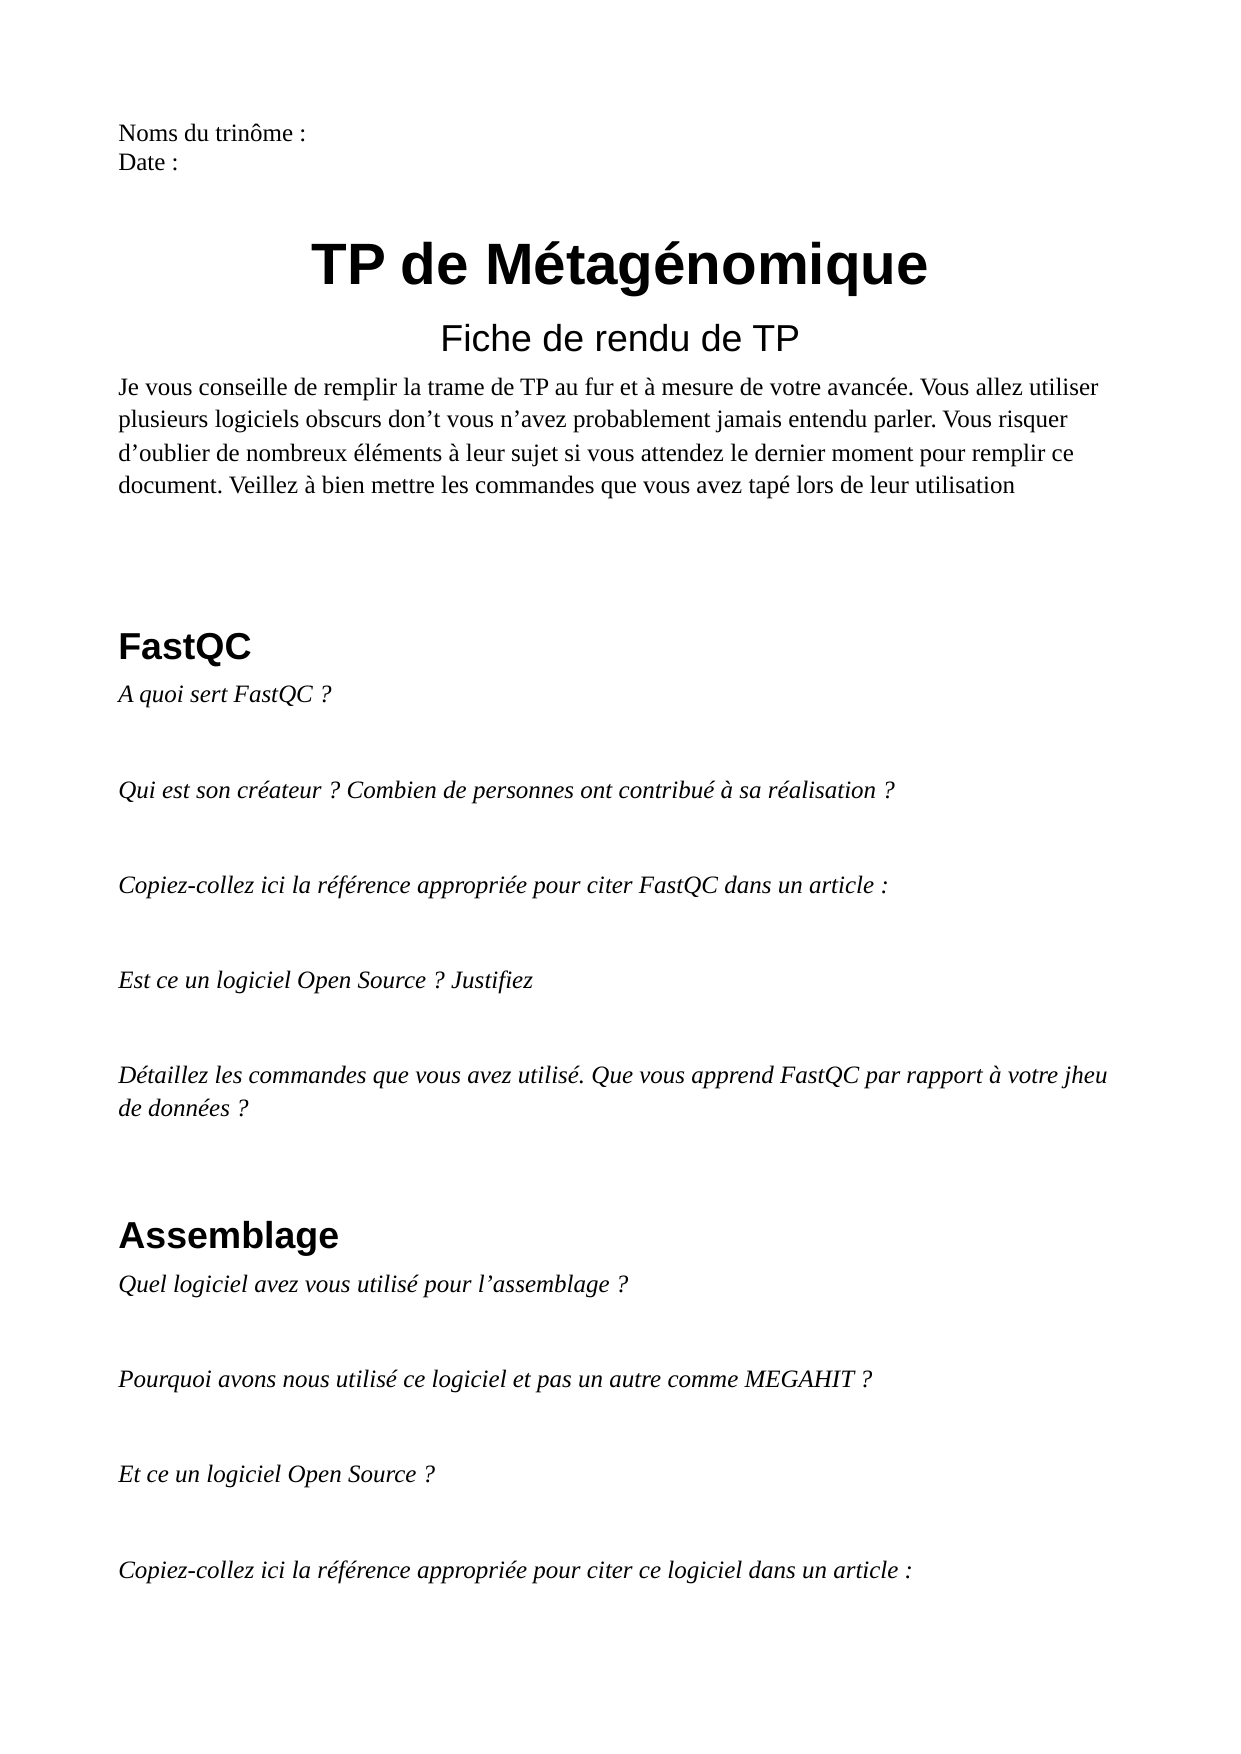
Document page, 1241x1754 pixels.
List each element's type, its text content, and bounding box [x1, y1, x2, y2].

text Qui est son créateur ? Combien de personnes ont contribué à sa réalisation ? [118, 775, 1122, 803]
text Copiez-collez ici la référence appropriée pour citer FastQC dans un article : [118, 870, 1122, 899]
text Et ce un logiciel Open Source ? [118, 1459, 1122, 1488]
text Détaillez les commandes que vous avez utilisé. Que vous apprend FastQC par rapport à votre jheu de données ? [118, 1060, 1122, 1122]
text Quel logiciel avez vous utilisé pour l’assemblage ? [118, 1269, 1122, 1298]
text Pourquoi avons nous utilisé ce logiciel et pas un autre comme MEGAHIT ? [118, 1364, 1122, 1393]
subtitle Assemblage [118, 1213, 1122, 1257]
text Copiez-collez ici la référence appropriée pour citer ce logiciel dans un article : [118, 1555, 1122, 1583]
subtitle Fiche de rendu de TP [118, 316, 1122, 359]
title TP de Métagénomique [118, 230, 1122, 297]
text Je vous conseille de remplir la trame de TP au fur et à mesure de votre avancée. Vous allez utiliser plusieurs logiciels obscurs don’t vous n’avez probablement jamais entendu parler. Vous risquer d’oublier de nombreux éléments à leur sujet si vous attendez le dernier moment pour remplir ce document. Veillez à bien mettre les commandes que vous avez tapé lors de leur utilisation [118, 372, 1122, 499]
text A quoi sert FastQC ? [118, 679, 1122, 708]
text Est ce un logiciel Open Source ? Justifiez [118, 965, 1122, 994]
subtitle FastQC [118, 624, 1122, 667]
